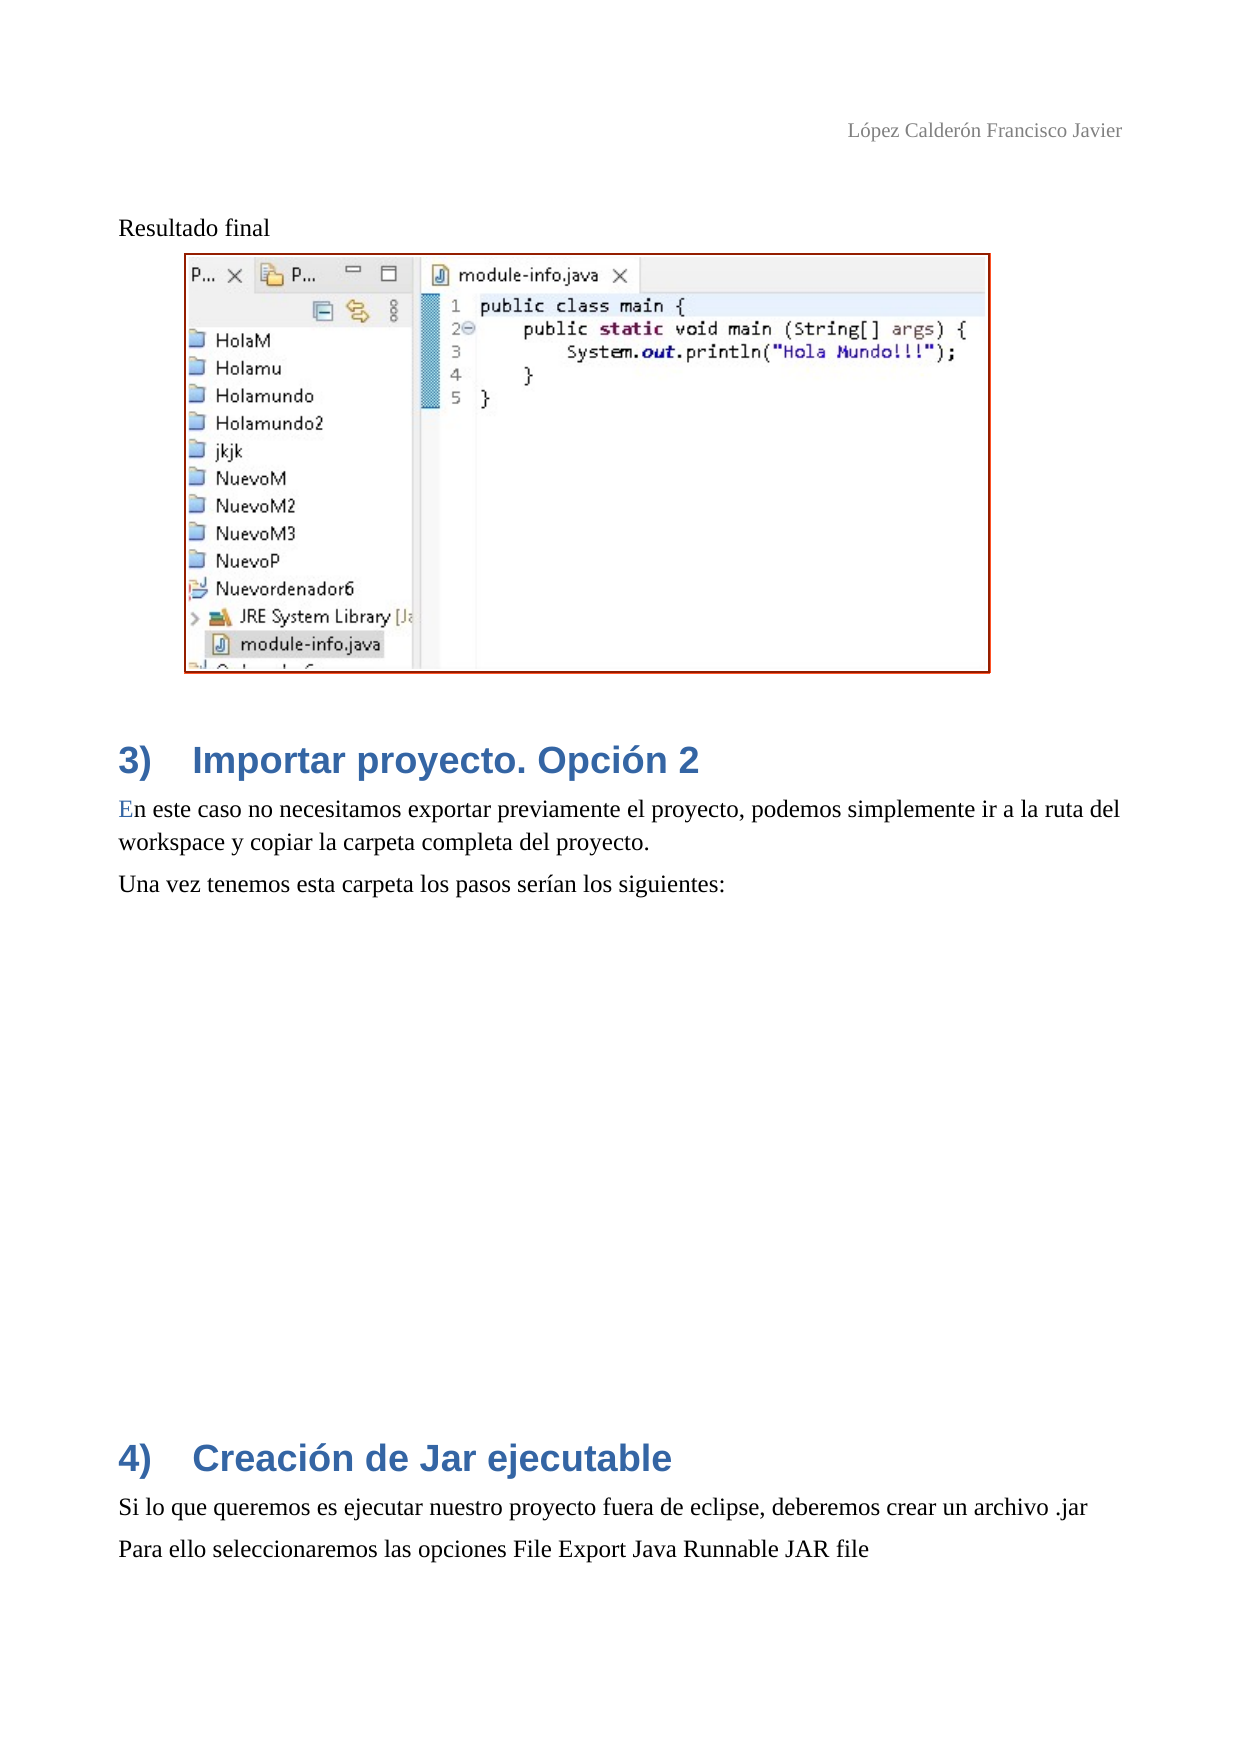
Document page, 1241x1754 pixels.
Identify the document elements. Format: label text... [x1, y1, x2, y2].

text Para ello seleccionaremos las opciones File Export Java Runnable JAR file [118, 1534, 1122, 1562]
subtitle Importar proyecto. Opción 2 [118, 738, 1122, 782]
subtitle Creación de Jar ejecutable [118, 1436, 1122, 1479]
text Resultado final [118, 213, 1122, 242]
picture [188, 257, 986, 669]
text Si lo que queremos es ejecutar nuestro proyecto fuera de eclipse, deberemos crear un archivo .jar [118, 1492, 1122, 1521]
text En este caso no necesitamos exportar previamente el proyecto, podemos simplemente ir a la ruta del workspace y copiar la carpeta completa del proyecto. [118, 794, 1122, 856]
text Una vez tenemos esta carpeta los pasos serían los siguientes: [118, 869, 1122, 898]
